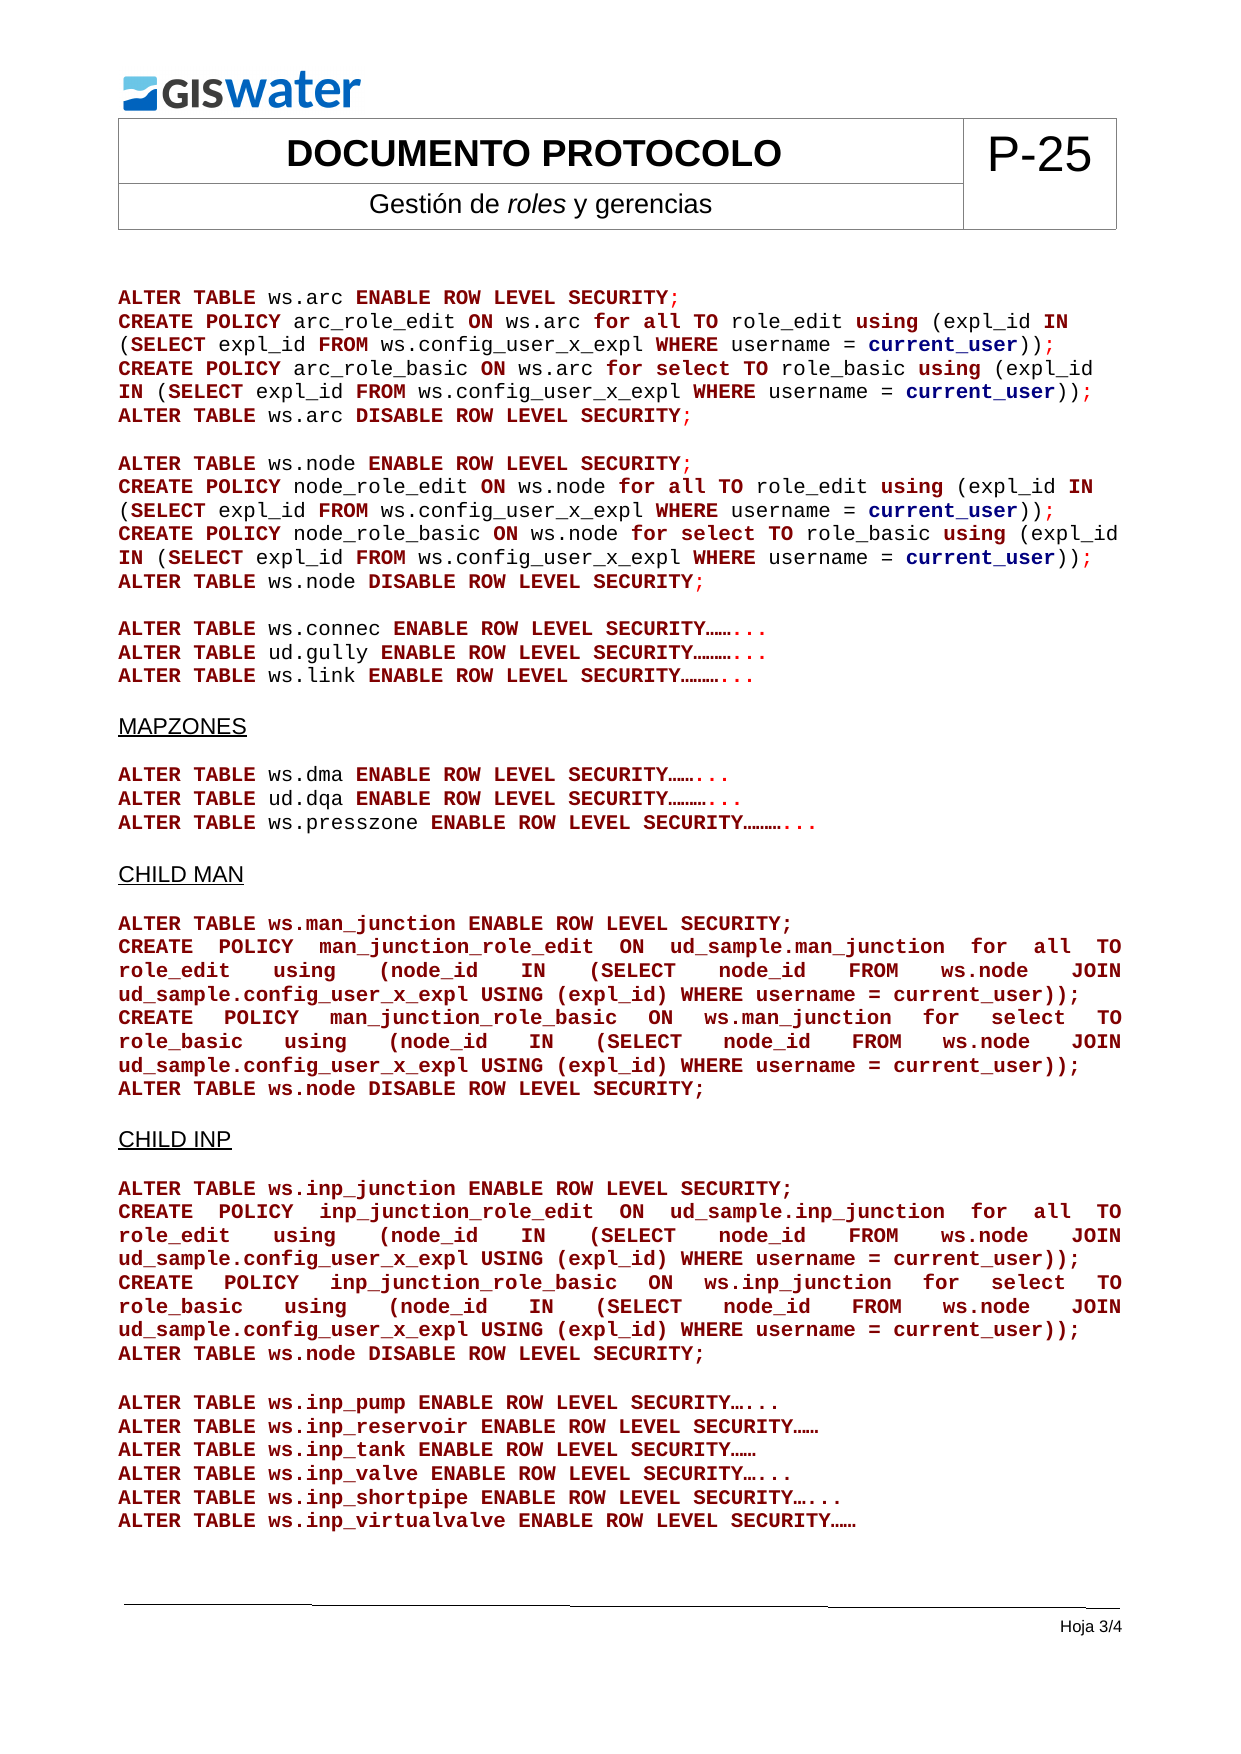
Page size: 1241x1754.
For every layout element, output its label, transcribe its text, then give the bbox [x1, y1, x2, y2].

text ALTER TABLE ws.arc DISABLE ROW LEVEL SECURITY; [118, 405, 1122, 429]
text ALTER TABLE ws.inp_tank ENABLE ROW LEVEL SECURITY…… [118, 1439, 1122, 1463]
text ALTER TABLE ws.dma ENABLE ROW LEVEL SECURITY……... [118, 764, 1122, 788]
text ALTER TABLE ws.arc ENABLE ROW LEVEL SECURITY; [118, 287, 1122, 311]
text CREATE POLICY man_junction_role_basic ON ws.man_junction for select TO role_basic using (node_id IN (SELECT node_id FROM ws.node JOIN ud_sample.config_user_x_expl USING (expl_id) WHERE username = current_user)); [118, 1007, 1122, 1078]
text CREATE POLICY inp_junction_role_edit ON ud_sample.inp_junction for all TO role_edit using (node_id IN (SELECT node_id FROM ws.node JOIN ud_sample.config_user_x_expl USING (expl_id) WHERE username = current_user)); [118, 1201, 1122, 1272]
text ALTER TABLE ws.inp_virtualvalve ENABLE ROW LEVEL SECURITY…… [118, 1510, 1122, 1534]
text CREATE POLICY arc_role_basic ON ws.arc for select TO role_basic using (expl_id IN (SELECT expl_id FROM ws.config_user_x_expl WHERE username = current_user)); [118, 358, 1122, 405]
text ALTER TABLE ws.man_junction ENABLE ROW LEVEL SECURITY; [118, 913, 1122, 936]
text CREATE POLICY node_role_basic ON ws.node for select TO role_basic using (expl_id IN (SELECT expl_id FROM ws.config_user_x_expl WHERE username = current_user)); [118, 523, 1122, 571]
text CREATE POLICY inp_junction_role_basic ON ws.inp_junction for select TO role_basic using (node_id IN (SELECT node_id FROM ws.node JOIN ud_sample.config_user_x_expl USING (expl_id) WHERE username = current_user)); [118, 1272, 1122, 1343]
text ALTER TABLE ws.inp_valve ENABLE ROW LEVEL SECURITY…... [118, 1463, 1122, 1487]
text ALTER TABLE ws.node DISABLE ROW LEVEL SECURITY; [118, 1343, 1122, 1367]
text ALTER TABLE ws.node DISABLE ROW LEVEL SECURITY; [118, 571, 1122, 594]
text ALTER TABLE ud.gully ENABLE ROW LEVEL SECURITY………... [118, 642, 1122, 665]
text ALTER TABLE ws.connec ENABLE ROW LEVEL SECURITY……... [118, 618, 1122, 642]
text ALTER TABLE ws.node ENABLE ROW LEVEL SECURITY; [118, 452, 1122, 476]
list CHILD MAN [118, 861, 1122, 887]
text ALTER TABLE ws.inp_shortpipe ENABLE ROW LEVEL SECURITY…... [118, 1487, 1122, 1510]
text CREATE POLICY node_role_edit ON ws.node for all TO role_edit using (expl_id IN (SELECT expl_id FROM ws.config_user_x_expl WHERE username = current_user)); [118, 476, 1122, 523]
text CREATE POLICY man_junction_role_edit ON ud_sample.man_junction for all TO role_edit using (node_id IN (SELECT node_id FROM ws.node JOIN ud_sample.config_user_x_expl USING (expl_id) WHERE username = current_user)); [118, 936, 1122, 1007]
text ALTER TABLE ud.dqa ENABLE ROW LEVEL SECURITY………... [118, 788, 1122, 812]
picture [119, 66, 365, 115]
text ALTER TABLE ws.inp_reservoir ENABLE ROW LEVEL SECURITY…… [118, 1416, 1122, 1439]
text ALTER TABLE ws.presszone ENABLE ROW LEVEL SECURITY………... [118, 812, 1122, 861]
list CHILD INP [118, 1126, 1122, 1152]
text ALTER TABLE ws.inp_junction ENABLE ROW LEVEL SECURITY; [118, 1177, 1122, 1201]
text ALTER TABLE ws.node DISABLE ROW LEVEL SECURITY; [118, 1078, 1122, 1102]
list MAPZONES [118, 713, 1122, 739]
text ALTER TABLE ws.inp_pump ENABLE ROW LEVEL SECURITY…... [118, 1392, 1122, 1416]
text ALTER TABLE ws.link ENABLE ROW LEVEL SECURITY………... [118, 665, 1122, 689]
text CREATE POLICY arc_role_edit ON ws.arc for all TO role_edit using (expl_id IN (SELECT expl_id FROM ws.config_user_x_expl WHERE username = current_user)); [118, 311, 1122, 358]
